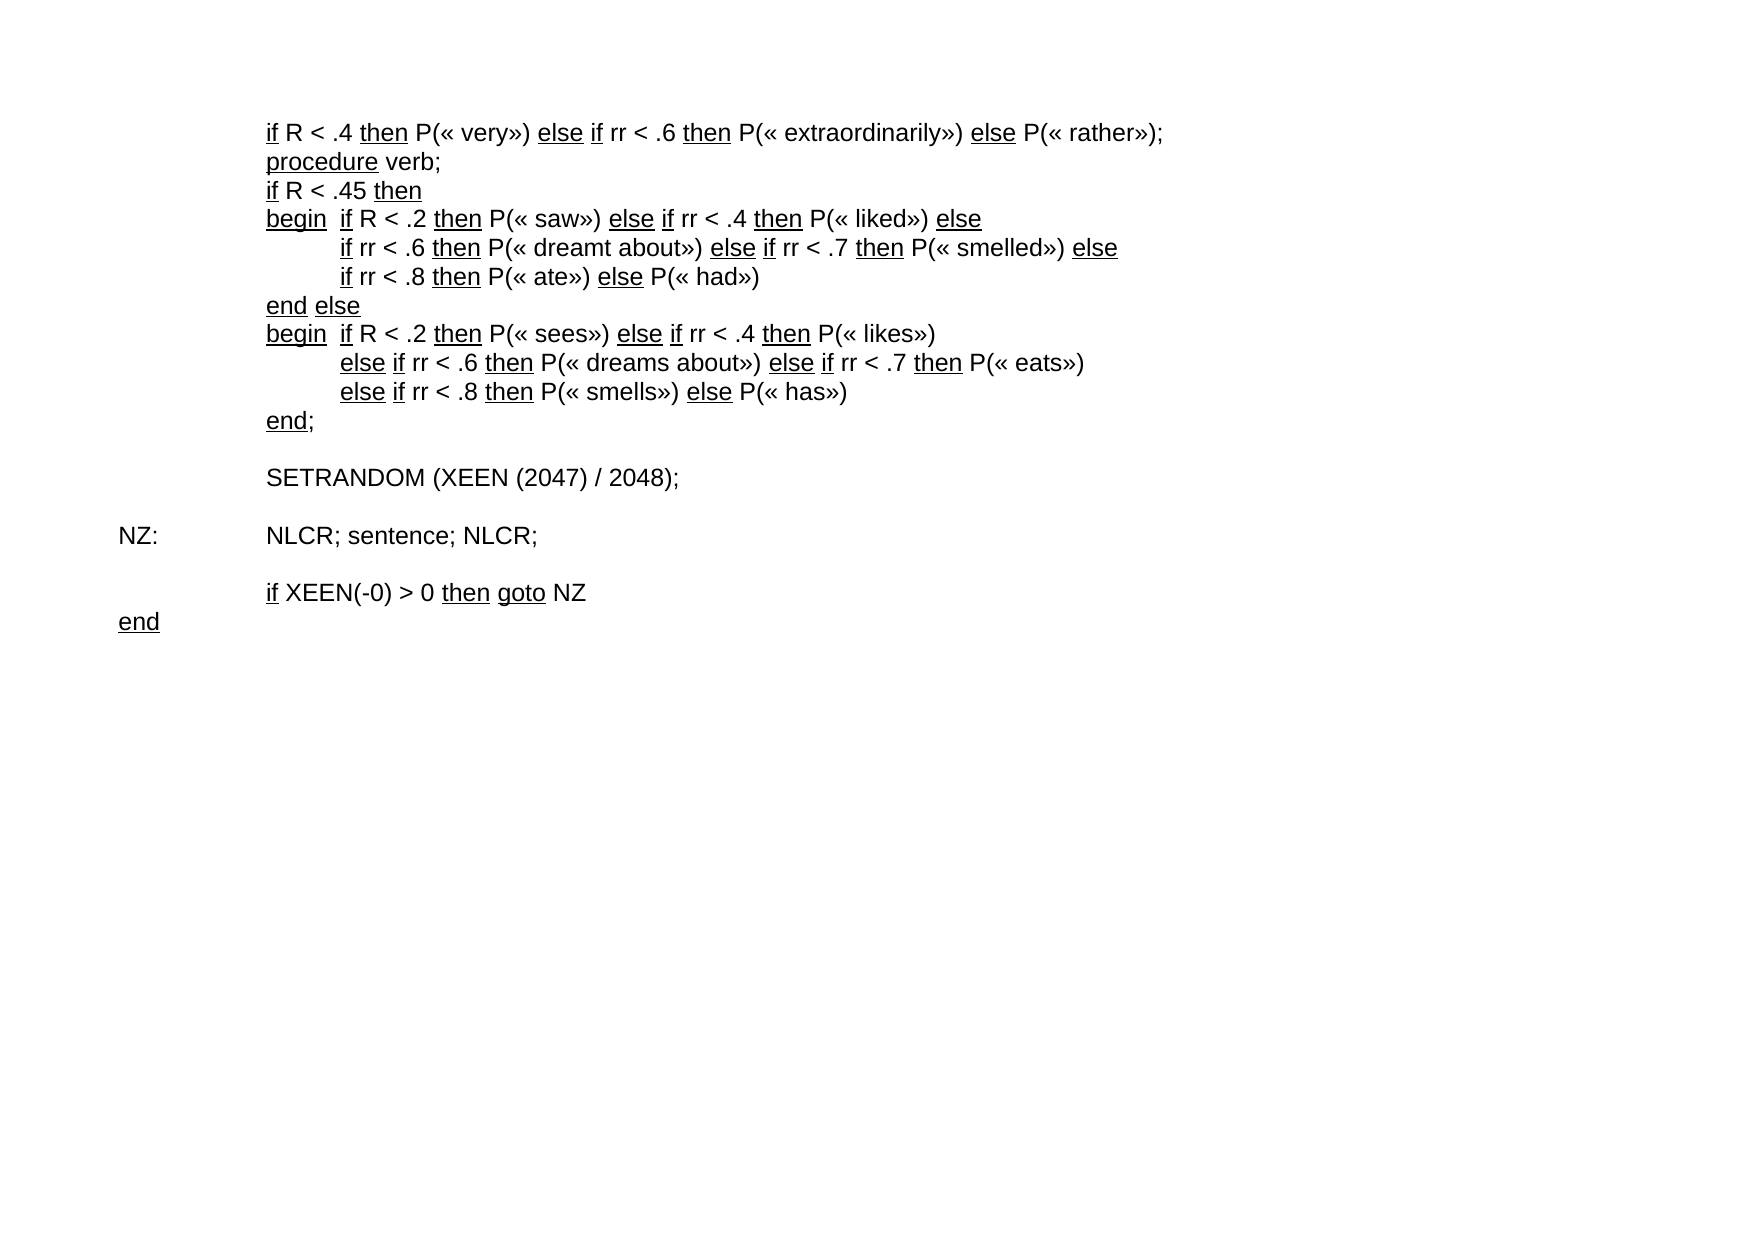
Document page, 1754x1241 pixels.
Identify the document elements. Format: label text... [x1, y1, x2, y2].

text SETRANDOM (XEEN (2047) / 2048); [118, 463, 1636, 492]
text else if rr < .8 then P(« smells») else P(« has») [118, 377, 1636, 406]
text end else [118, 291, 1636, 319]
text begin if R < .2 then P(« sees») else if rr < .4 then P(« likes») [118, 319, 1636, 348]
text procedure verb; [118, 147, 1636, 176]
text if rr < .6 then P(« dreamt about») else if rr < .7 then P(« smelled») else [118, 233, 1636, 262]
text end; [118, 406, 1636, 434]
text if rr < .8 then P(« ate») else P(« had») [118, 262, 1636, 291]
text if XEEN(-0) > 0 then goto NZ [118, 578, 1636, 607]
text if R < .45 then [118, 176, 1636, 204]
text end [118, 607, 1636, 636]
text begin if R < .2 then P(« saw») else if rr < .4 then P(« liked») else [118, 204, 1636, 233]
text else if rr < .6 then P(« dreams about») else if rr < .7 then P(« eats») [118, 348, 1636, 377]
text NZ: NLCR; sentence; NLCR; [118, 521, 1636, 549]
text if R < .4 then P(« very») else if rr < .6 then P(« extraordinarily») else P(« rather»); [118, 118, 1636, 147]
